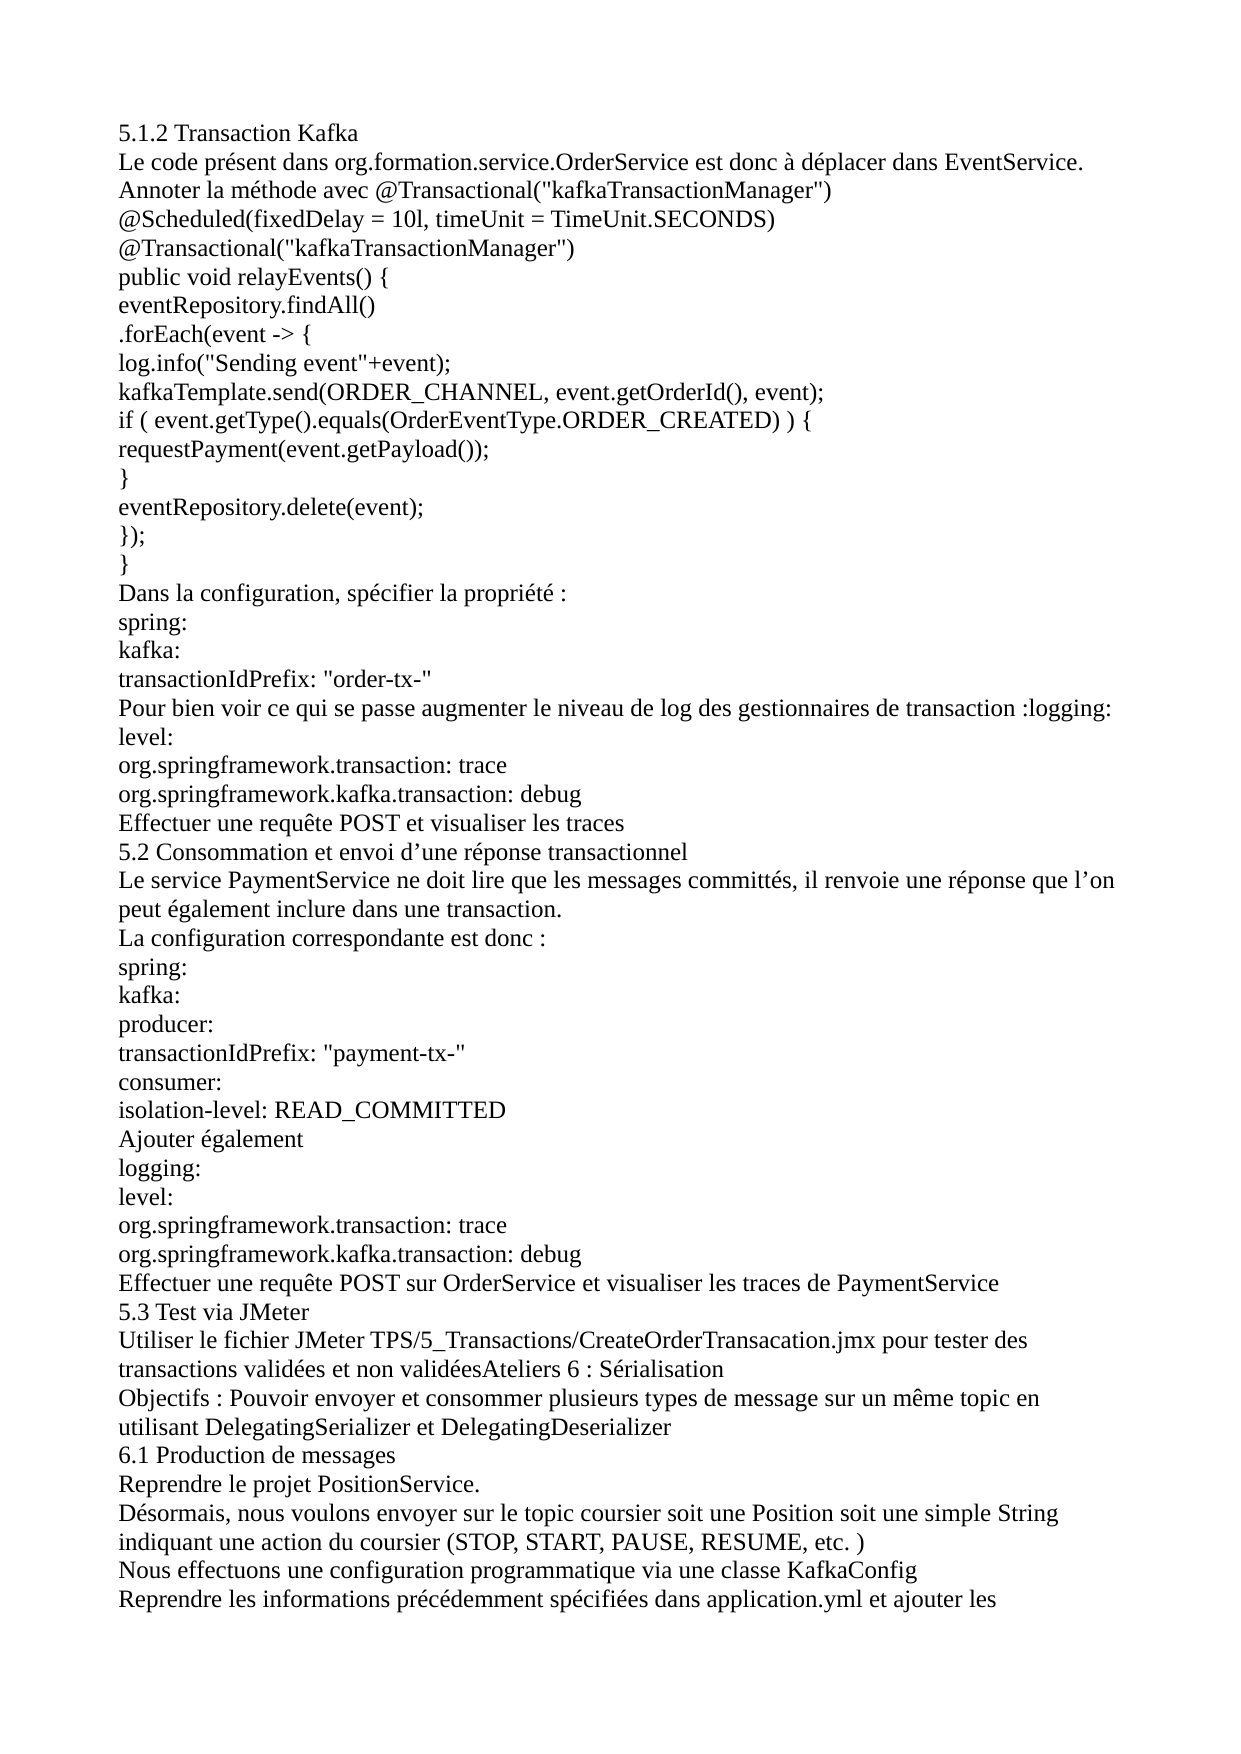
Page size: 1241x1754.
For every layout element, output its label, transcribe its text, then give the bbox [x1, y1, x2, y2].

text level: [118, 722, 1122, 751]
text indiquant une action du coursier (STOP, START, PAUSE, RESUME, etc. ) [118, 1527, 1122, 1556]
text isolation-level: READ_COMMITTED [118, 1096, 1122, 1124]
text org.springframework.kafka.transaction: debug [118, 779, 1122, 808]
text public void relayEvents() { [118, 262, 1122, 291]
text transactions validées et non validéesAteliers 6 : Sérialisation [118, 1354, 1122, 1383]
text .forEach(event -> { [118, 319, 1122, 348]
text org.springframework.transaction: trace [118, 751, 1122, 779]
text @Transactional("kafkaTransactionManager") [118, 233, 1122, 262]
text utilisant DelegatingSerializer et DelegatingDeserializer [118, 1412, 1122, 1441]
text } [118, 463, 1122, 492]
text Le code présent dans org.formation.service.OrderService est donc à déplacer dans EventService. [118, 147, 1122, 176]
text 5.2 Consommation et envoi d’une réponse transactionnel [118, 837, 1122, 866]
text Pour bien voir ce qui se passe augmenter le niveau de log des gestionnaires de transaction :logging: [118, 693, 1122, 722]
text Le service PaymentService ne doit lire que les messages committés, il renvoie une réponse que l’on [118, 866, 1122, 894]
text kafka: [118, 981, 1122, 1009]
text org.springframework.transaction: trace [118, 1211, 1122, 1239]
text logging: [118, 1153, 1122, 1182]
text Utiliser le fichier JMeter TPS/5_Transactions/CreateOrderTransacation.jmx pour tester des [118, 1326, 1122, 1354]
text }); [118, 521, 1122, 549]
text } [118, 549, 1122, 578]
text consumer: [118, 1067, 1122, 1096]
text eventRepository.findAll() [118, 291, 1122, 319]
text if ( event.getType().equals(OrderEventType.ORDER_CREATED) ) { [118, 406, 1122, 434]
text producer: [118, 1009, 1122, 1038]
text Effectuer une requête POST et visualiser les traces [118, 808, 1122, 837]
text Désormais, nous voulons envoyer sur le topic coursier soit une Position soit une simple String [118, 1498, 1122, 1527]
text 6.1 Production de messages [118, 1441, 1122, 1469]
text spring: [118, 952, 1122, 981]
text Nous effectuons une configuration programmatique via une classe KafkaConfig [118, 1556, 1122, 1584]
text kafka: [118, 636, 1122, 664]
text Ajouter également [118, 1124, 1122, 1153]
text Dans la configuration, spécifier la propriété : [118, 578, 1122, 607]
text requestPayment(event.getPayload()); [118, 434, 1122, 463]
text spring: [118, 607, 1122, 636]
text 5.3 Test via JMeter [118, 1297, 1122, 1326]
text Objectifs : Pouvoir envoyer et consommer plusieurs types de message sur un même topic en [118, 1383, 1122, 1412]
text kafkaTemplate.send(ORDER_CHANNEL, event.getOrderId(), event); [118, 377, 1122, 406]
text eventRepository.delete(event); [118, 492, 1122, 521]
text log.info("Sending event"+event); [118, 348, 1122, 377]
text level: [118, 1182, 1122, 1211]
text La configuration correspondante est donc : [118, 923, 1122, 952]
text @Scheduled(fixedDelay = 10l, timeUnit = TimeUnit.SECONDS) [118, 204, 1122, 233]
text Annoter la méthode avec @Transactional("kafkaTransactionManager") [118, 176, 1122, 204]
text transactionIdPrefix: "payment-tx-" [118, 1038, 1122, 1067]
text Reprendre le projet PositionService. [118, 1469, 1122, 1498]
text Reprendre les informations précédemment spécifiées dans application.yml et ajouter les [118, 1584, 1122, 1613]
text Effectuer une requête POST sur OrderService et visualiser les traces de PaymentService [118, 1268, 1122, 1297]
text transactionIdPrefix: "order-tx-" [118, 664, 1122, 693]
text org.springframework.kafka.transaction: debug [118, 1239, 1122, 1268]
text 5.1.2 Transaction Kafka [118, 118, 1122, 147]
text peut également inclure dans une transaction. [118, 894, 1122, 923]
